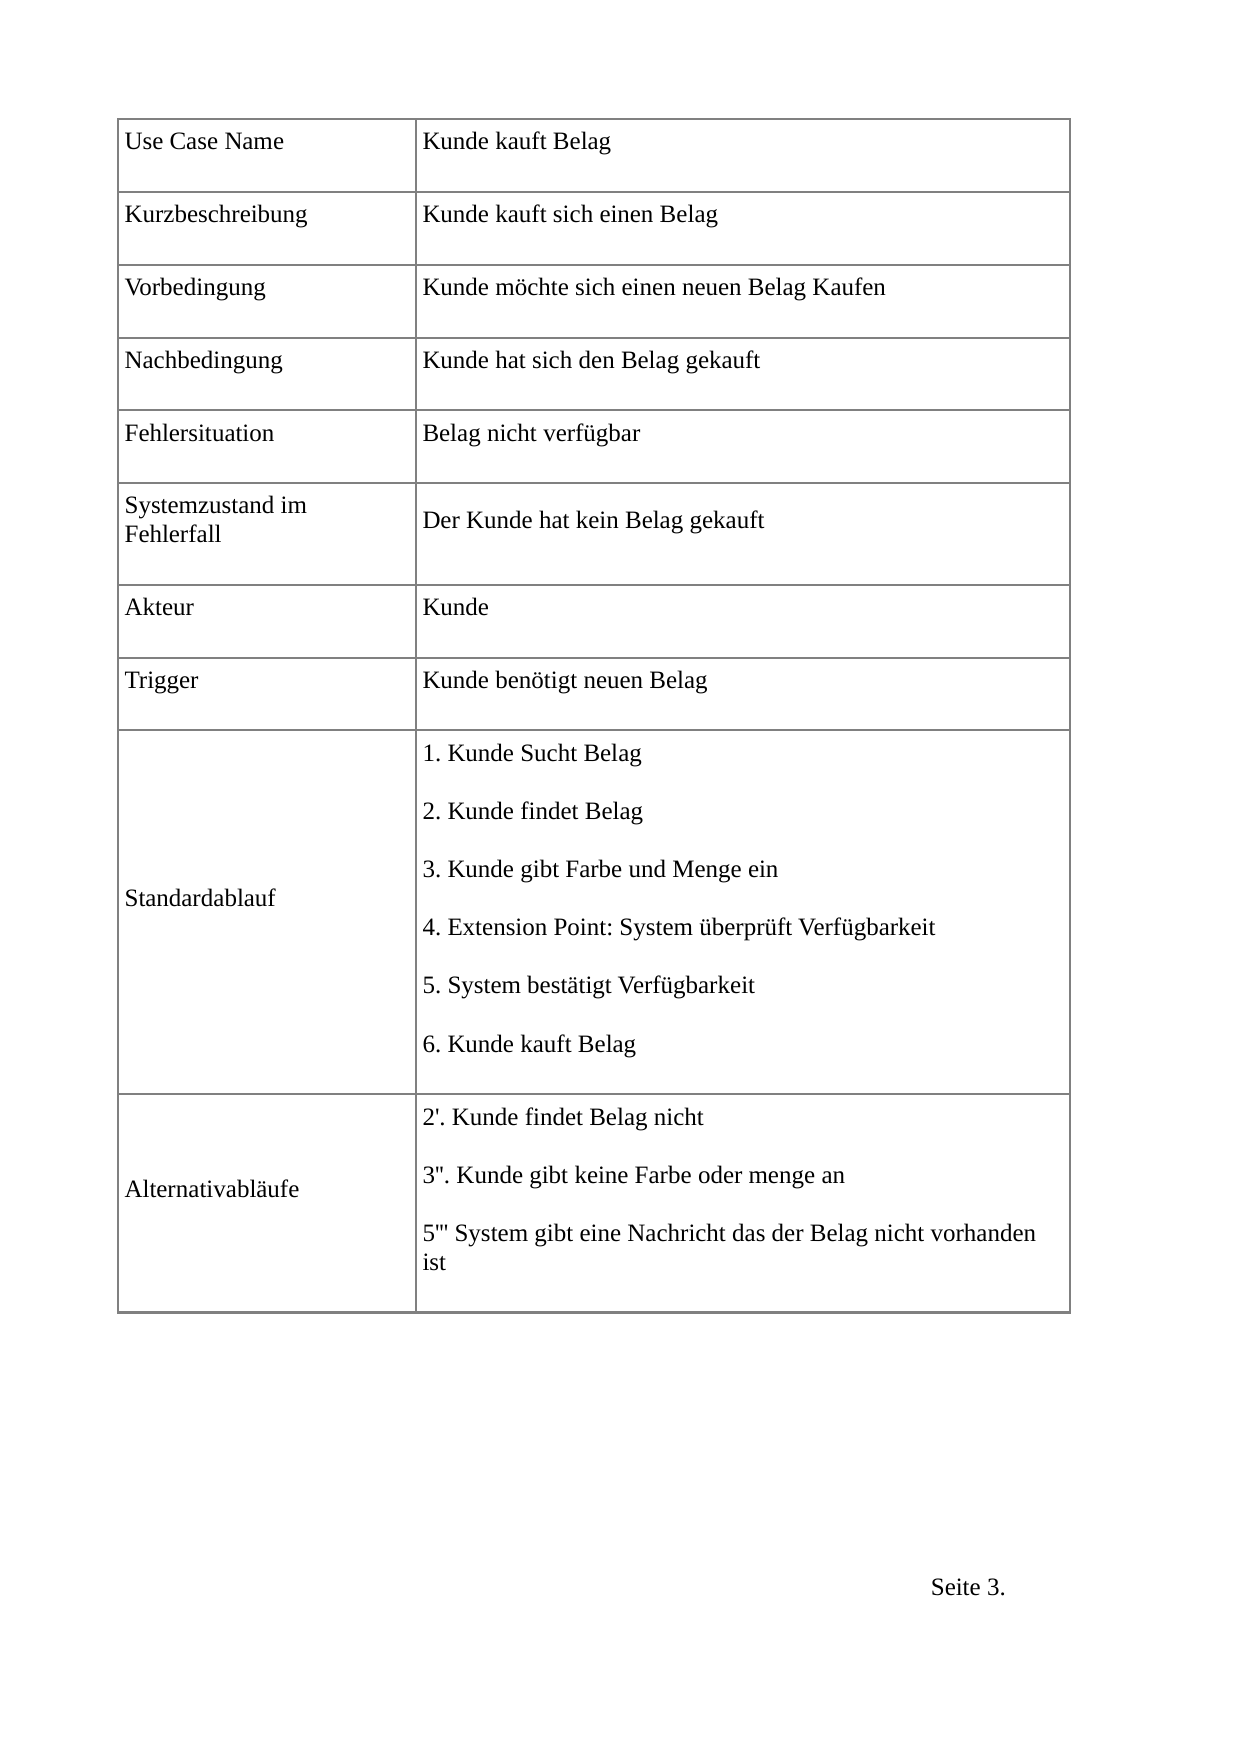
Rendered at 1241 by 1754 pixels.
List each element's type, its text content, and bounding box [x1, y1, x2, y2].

table_cell Fehlersituation [119, 411, 415, 482]
table_cell Nachbedingung [119, 339, 415, 409]
table_cell Kunde [417, 586, 1069, 657]
table_cell Systemzustand im Fehlerfall [119, 484, 415, 584]
table_cell Der Kunde hat kein Belag gekauft [417, 484, 1069, 584]
table_cell Akteur [119, 586, 415, 657]
table_header Kunde kauft Belag [417, 120, 1069, 191]
table_cell Kurzbeschreibung [119, 193, 415, 264]
table_header Use Case Name [119, 120, 415, 191]
table_cell Belag nicht verfügbar [417, 411, 1069, 482]
table_cell Kunde hat sich den Belag gekauft [417, 339, 1069, 409]
table_cell Kunde benötigt neuen Belag [417, 659, 1069, 729]
table_cell Trigger [119, 659, 415, 729]
table_cell Kunde möchte sich einen neuen Belag Kaufen [417, 266, 1069, 337]
table_cell Kunde kauft sich einen Belag [417, 193, 1069, 264]
table_cell Alternativabläufe [119, 1095, 415, 1311]
table_cell 2'. Kunde findet Belag nicht 3''. Kunde gibt keine Farbe oder menge an 5''' System gibt eine Nachricht das der Belag nicht vorhanden ist [417, 1095, 1069, 1311]
table_cell Vorbedingung [119, 266, 415, 337]
text Seite 3. [118, 1572, 1122, 1601]
table_cell Standardablauf [119, 731, 415, 1093]
table_cell 1. Kunde Sucht Belag 2. Kunde findet Belag 3. Kunde gibt Farbe und Menge ein 4. Extension Point: System überprüft Verfügbarkeit 5. System bestätigt Verfügbarkeit 6. Kunde kauft Belag [417, 731, 1069, 1093]
